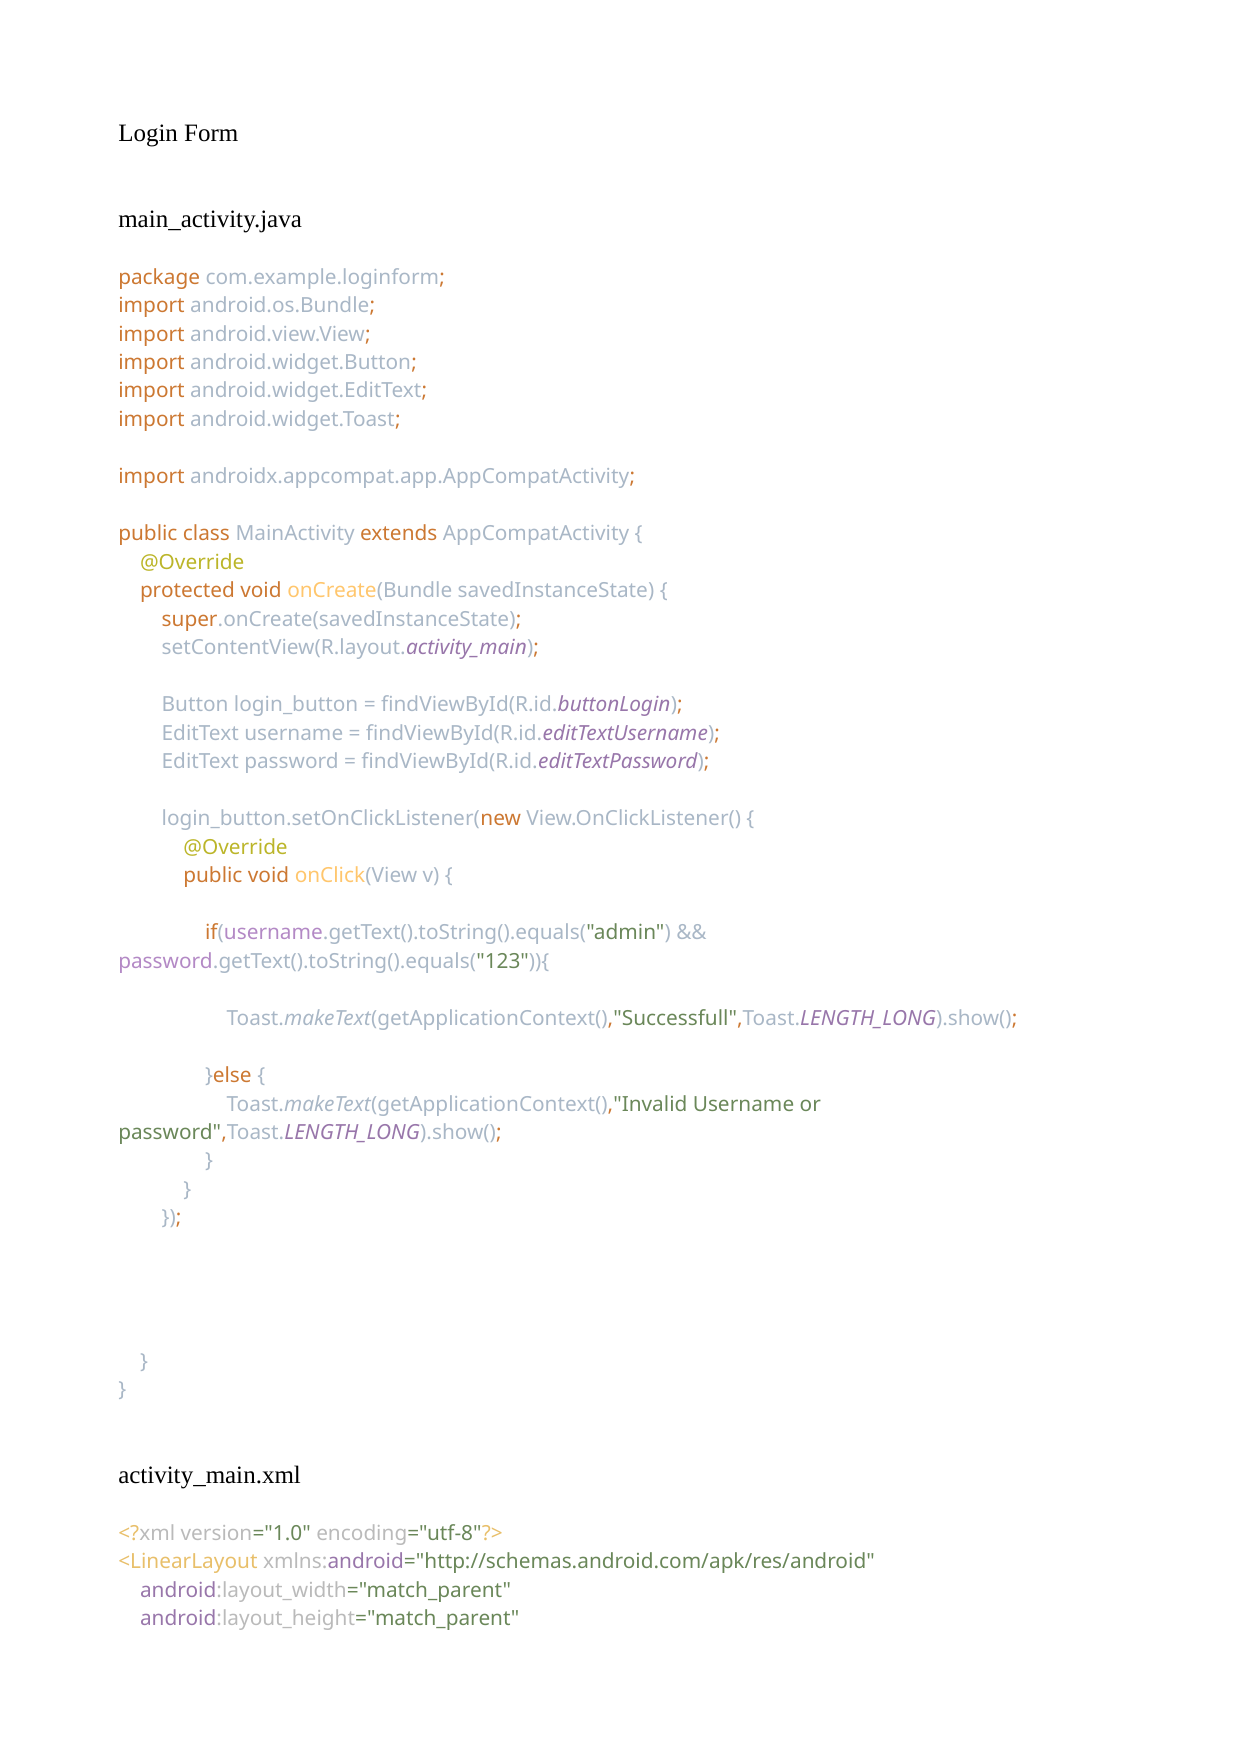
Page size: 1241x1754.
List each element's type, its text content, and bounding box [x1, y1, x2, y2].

text Login Form [118, 118, 1122, 147]
text main_activity.java [118, 204, 1122, 233]
text activity_main.xml [118, 1460, 1122, 1489]
text <?xml version="1.0" encoding="utf-8"?> <LinearLayout xmlns:android="http://schemas.android.com/apk/res/android" android:layout_width="match_parent" android:layout_height="match_parent" [118, 1518, 1122, 1632]
text package com.example.loginform; import android.os.Bundle; import android.view.View; import android.widget.Button; import android.widget.EditText; import android.widget.Toast; import androidx.appcompat.app.AppCompatActivity; public class MainActivity extends AppCompatActivity { @Override protected void onCreate(Bundle savedInstanceState) { super.onCreate(savedInstanceState); setContentView(R.layout.activity_main); Button login_button = findViewById(R.id.buttonLogin); EditText username = findViewById(R.id.editTextUsername); EditText password = findViewById(R.id.editTextPassword); login_button.setOnClickListener(new View.OnClickListener() { @Override public void onClick(View v) { if(username.getText().toString().equals("admin") && password.getText().toString().equals("123")){ Toast.makeText(getApplicationContext(),"Successfull",Toast.LENGTH_LONG).show(); }else { Toast.makeText(getApplicationContext(),"Invalid Username or password",Toast.LENGTH_LONG).show(); } } }); } } [118, 262, 1122, 1403]
